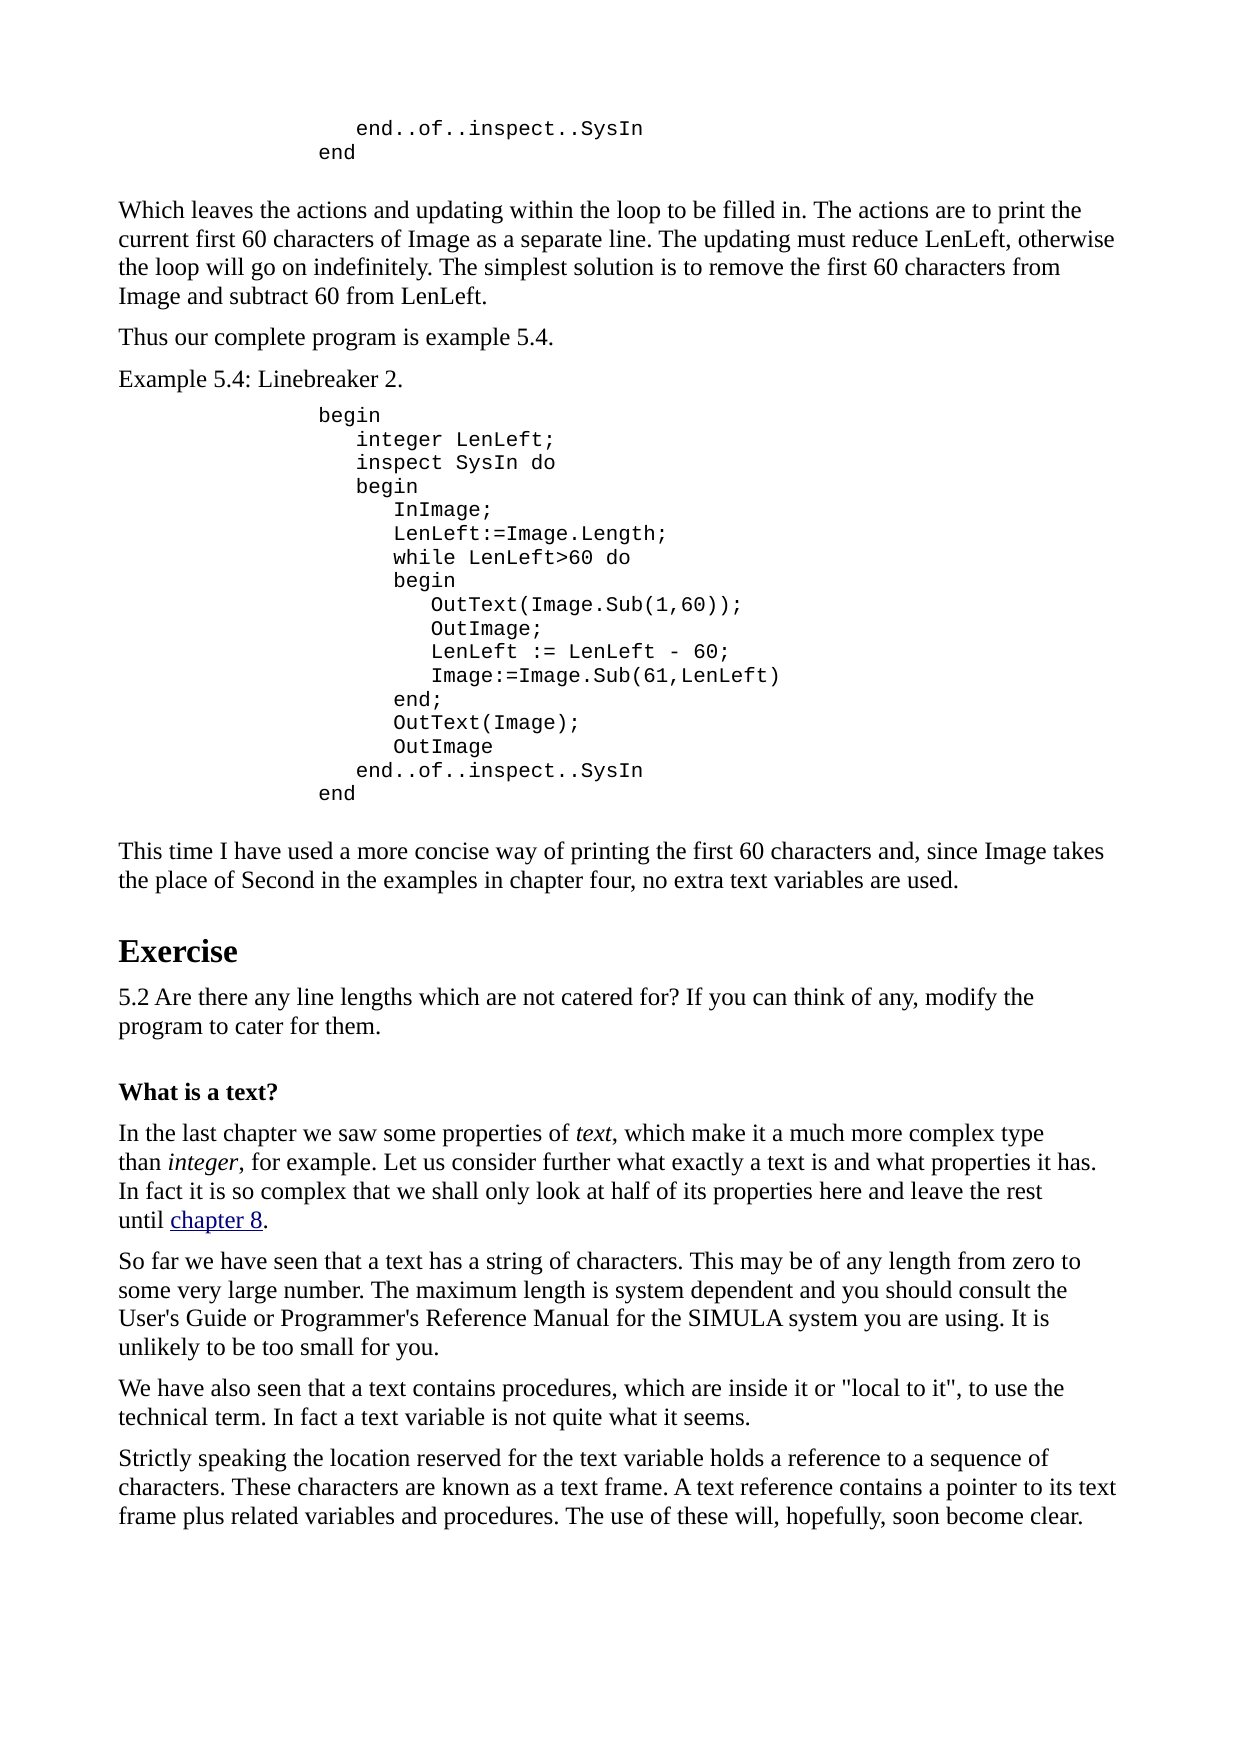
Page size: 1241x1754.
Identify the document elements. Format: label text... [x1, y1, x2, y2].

subtitle Exercise [118, 931, 1122, 970]
text Image:=Image.Sub(61,LenLeft) [118, 665, 1122, 689]
text end..of..inspect..SysIn [118, 118, 1122, 142]
text We have also seen that a text contains procedures, which are inside it or "local to it", to use the technical term. In fact a text variable is not quite what it seems. [118, 1373, 1122, 1431]
text while LenLeft>60 do [118, 547, 1122, 570]
text end [118, 783, 1122, 807]
text begin [118, 570, 1122, 594]
text end [118, 142, 1122, 165]
text Thus our complete program is example 5.4. [118, 322, 1122, 351]
text This time I have used a more concise way of printing the first 60 characters and, since Image takes the place of Second in the examples in chapter four, no extra text variables are used. [118, 836, 1122, 894]
subtitle What is a text? [118, 1077, 1122, 1106]
text OutImage; [118, 618, 1122, 641]
text inspect SysIn do [118, 452, 1122, 476]
text OutText(Image); [118, 712, 1122, 736]
text OutText(Image.Sub(1,60)); [118, 594, 1122, 618]
text integer LenLeft; [118, 428, 1122, 452]
text OutImage [118, 736, 1122, 759]
text begin [118, 476, 1122, 499]
text So far we have seen that a text has a string of characters. This may be of any length from zero to some very large number. The maximum length is system dependent and you should consult the User's Guide or Programmer's Reference Manual for the SIMULA system you are using. It is unlikely to be too small for you. [118, 1246, 1122, 1361]
text 5.2 Are there any line lengths which are not catered for? If you can think of any, modify the program to cater for them. [118, 982, 1122, 1040]
text In the last chapter we saw some properties of text, which make it a much more complex type than integer, for example. Let us consider further what exactly a text is and what properties it has. In fact it is so complex that we shall only look at half of its properties here and leave the rest until chapter 8. [118, 1118, 1122, 1233]
text begin [118, 405, 1122, 428]
text end..of..inspect..SysIn [118, 759, 1122, 783]
text LenLeft := LenLeft - 60; [118, 641, 1122, 665]
text LenLeft:=Image.Length; [118, 523, 1122, 547]
text end; [118, 689, 1122, 712]
text Strictly speaking the location reserved for the text variable holds a reference to a sequence of characters. These characters are known as a text frame. A text reference contains a pointer to its text frame plus related variables and procedures. The use of these will, hopefully, soon become clear. [118, 1443, 1122, 1530]
text InImage; [118, 499, 1122, 523]
text Example 5.4: Linebreaker 2. [118, 364, 1122, 392]
text Which leaves the actions and updating within the loop to be filled in. The actions are to print the current first 60 characters of Image as a separate line. The updating must reduce LenLeft, otherwise the loop will go on indefinitely. The simplest solution is to remove the first 60 characters from Image and subtract 60 from LenLeft. [118, 195, 1122, 310]
